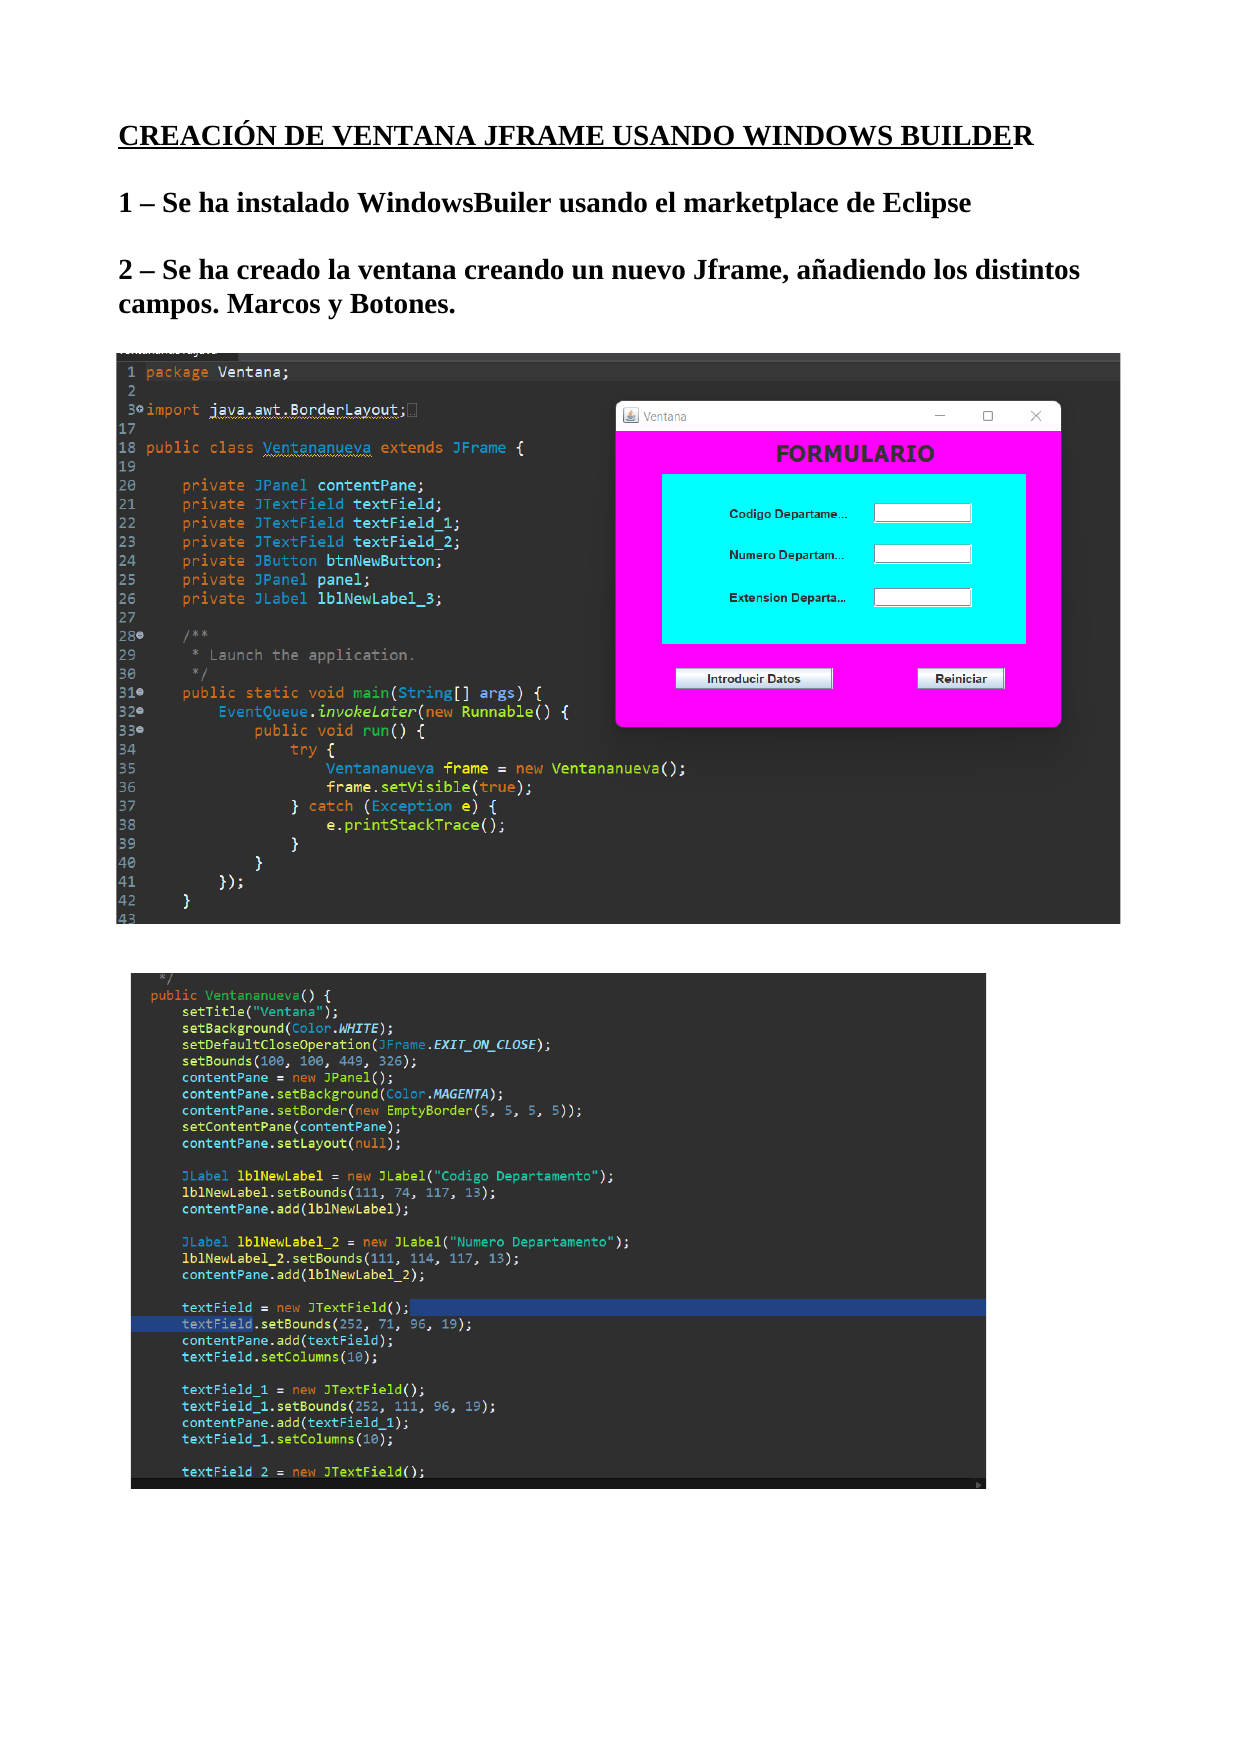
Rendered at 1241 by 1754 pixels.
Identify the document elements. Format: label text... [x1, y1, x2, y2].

picture [116, 353, 1121, 924]
text CREACIÓN DE VENTANA JFRAME USANDO WINDOWS BUILDER [118, 118, 1122, 152]
text 1 – Se ha instalado WindowsBuiler usando el marketplace de Eclipse [118, 185, 1122, 219]
picture [130, 973, 987, 1489]
text 2 – Se ha creado la ventana creando un nuevo Jframe, añadiendo los distintos campos. Marcos y Botones. [118, 252, 1122, 319]
